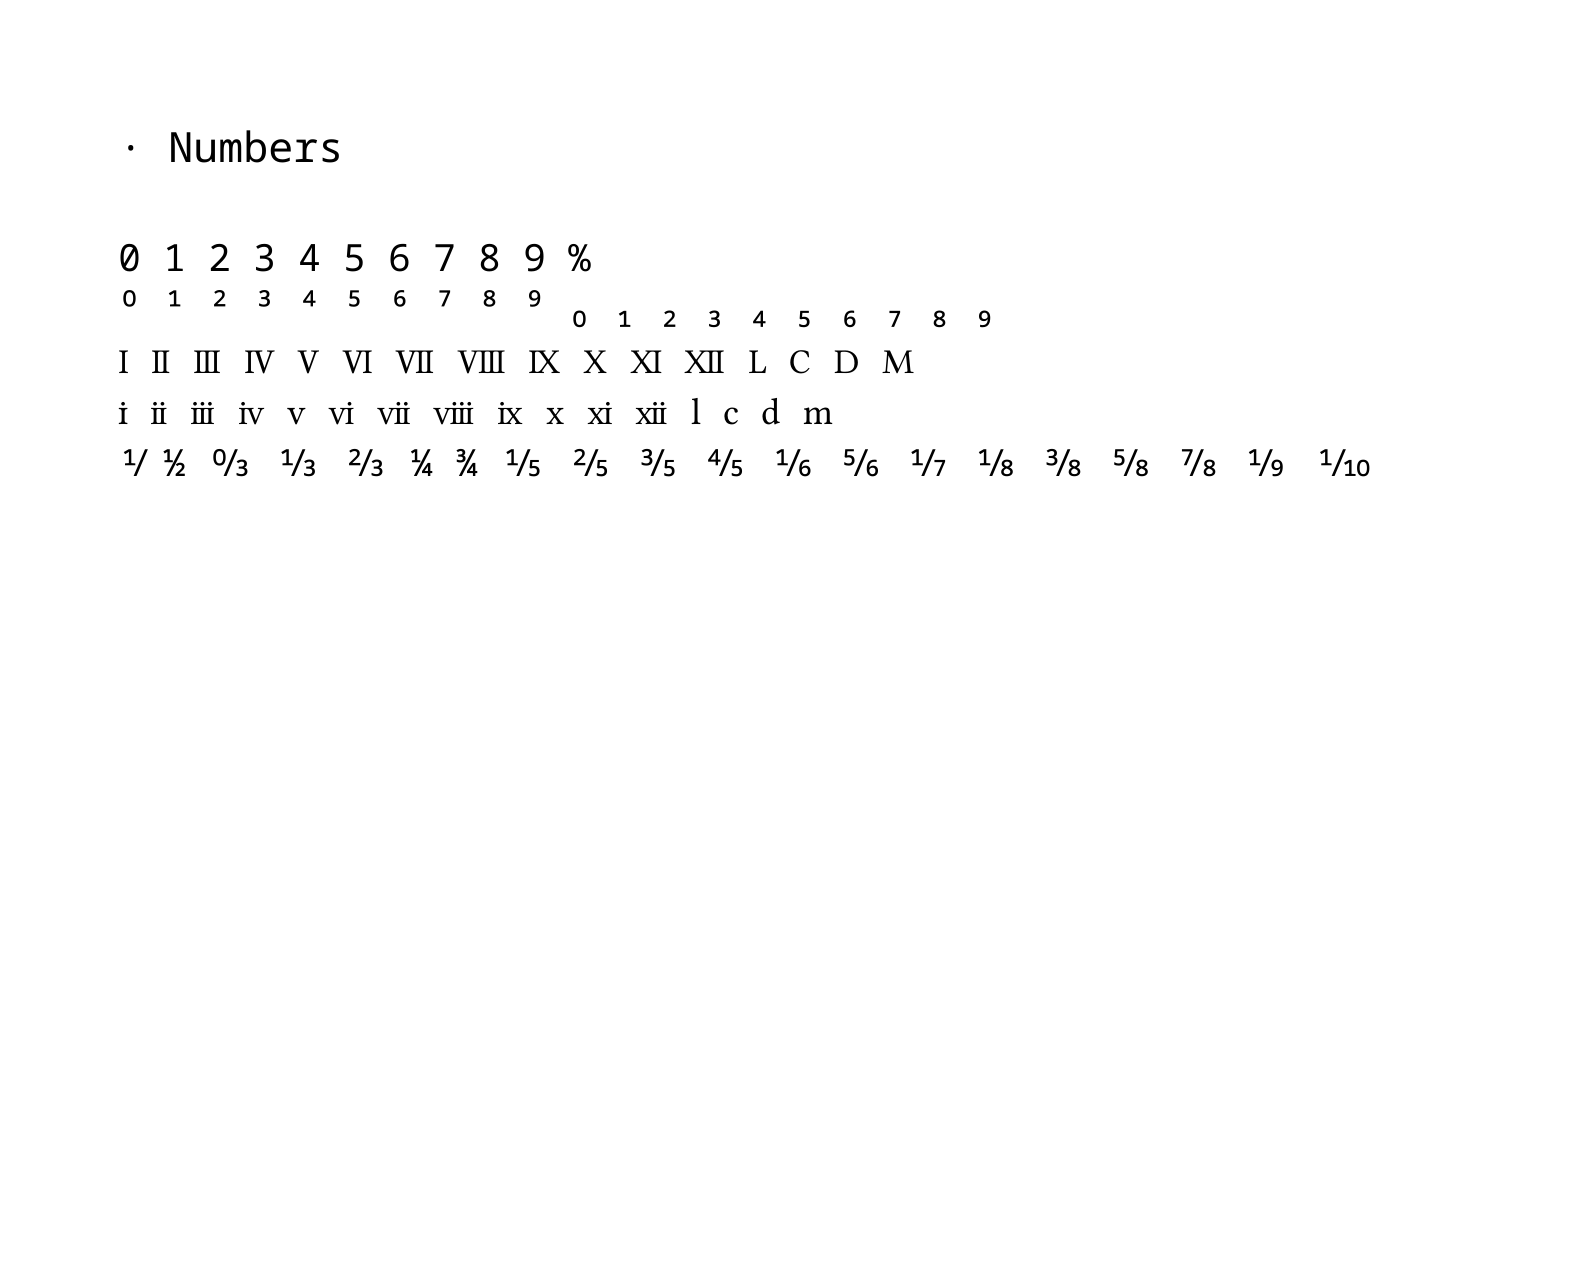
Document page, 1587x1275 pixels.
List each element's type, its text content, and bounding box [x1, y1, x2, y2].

text 0 1 2 3 4 5 6 7 8 9 % [118, 232, 1469, 283]
text ∙ Numbers [118, 118, 1469, 175]
text Ⅰ Ⅱ Ⅲ Ⅳ Ⅴ Ⅵ Ⅶ Ⅷ Ⅸ Ⅹ Ⅺ Ⅻ Ⅼ Ⅽ Ⅾ Ⅿ [118, 334, 1469, 385]
text ⅰ ⅱ ⅲ ⅳ ⅴ ⅵ ⅶ ⅷ ⅸ ⅹ ⅺ ⅻ ⅼ ⅽ ⅾ ⅿ [118, 385, 1469, 436]
text ⁰ ¹ ² ³ ⁴ ⁵ ⁶ ⁷ ⁸ ⁹ ₀ ₁ ₂ ₃ ₄ ₅ ₆ ₇ ₈ ₉ [118, 283, 1469, 334]
text ⅟ ½ ↉ ⅓ ⅔ ¼ ¾ ⅕ ⅖ ⅗ ⅘ ⅙ ⅚ ⅐ ⅛ ⅜ ⅝ ⅞ ⅑ ⅒ [118, 436, 1469, 487]
